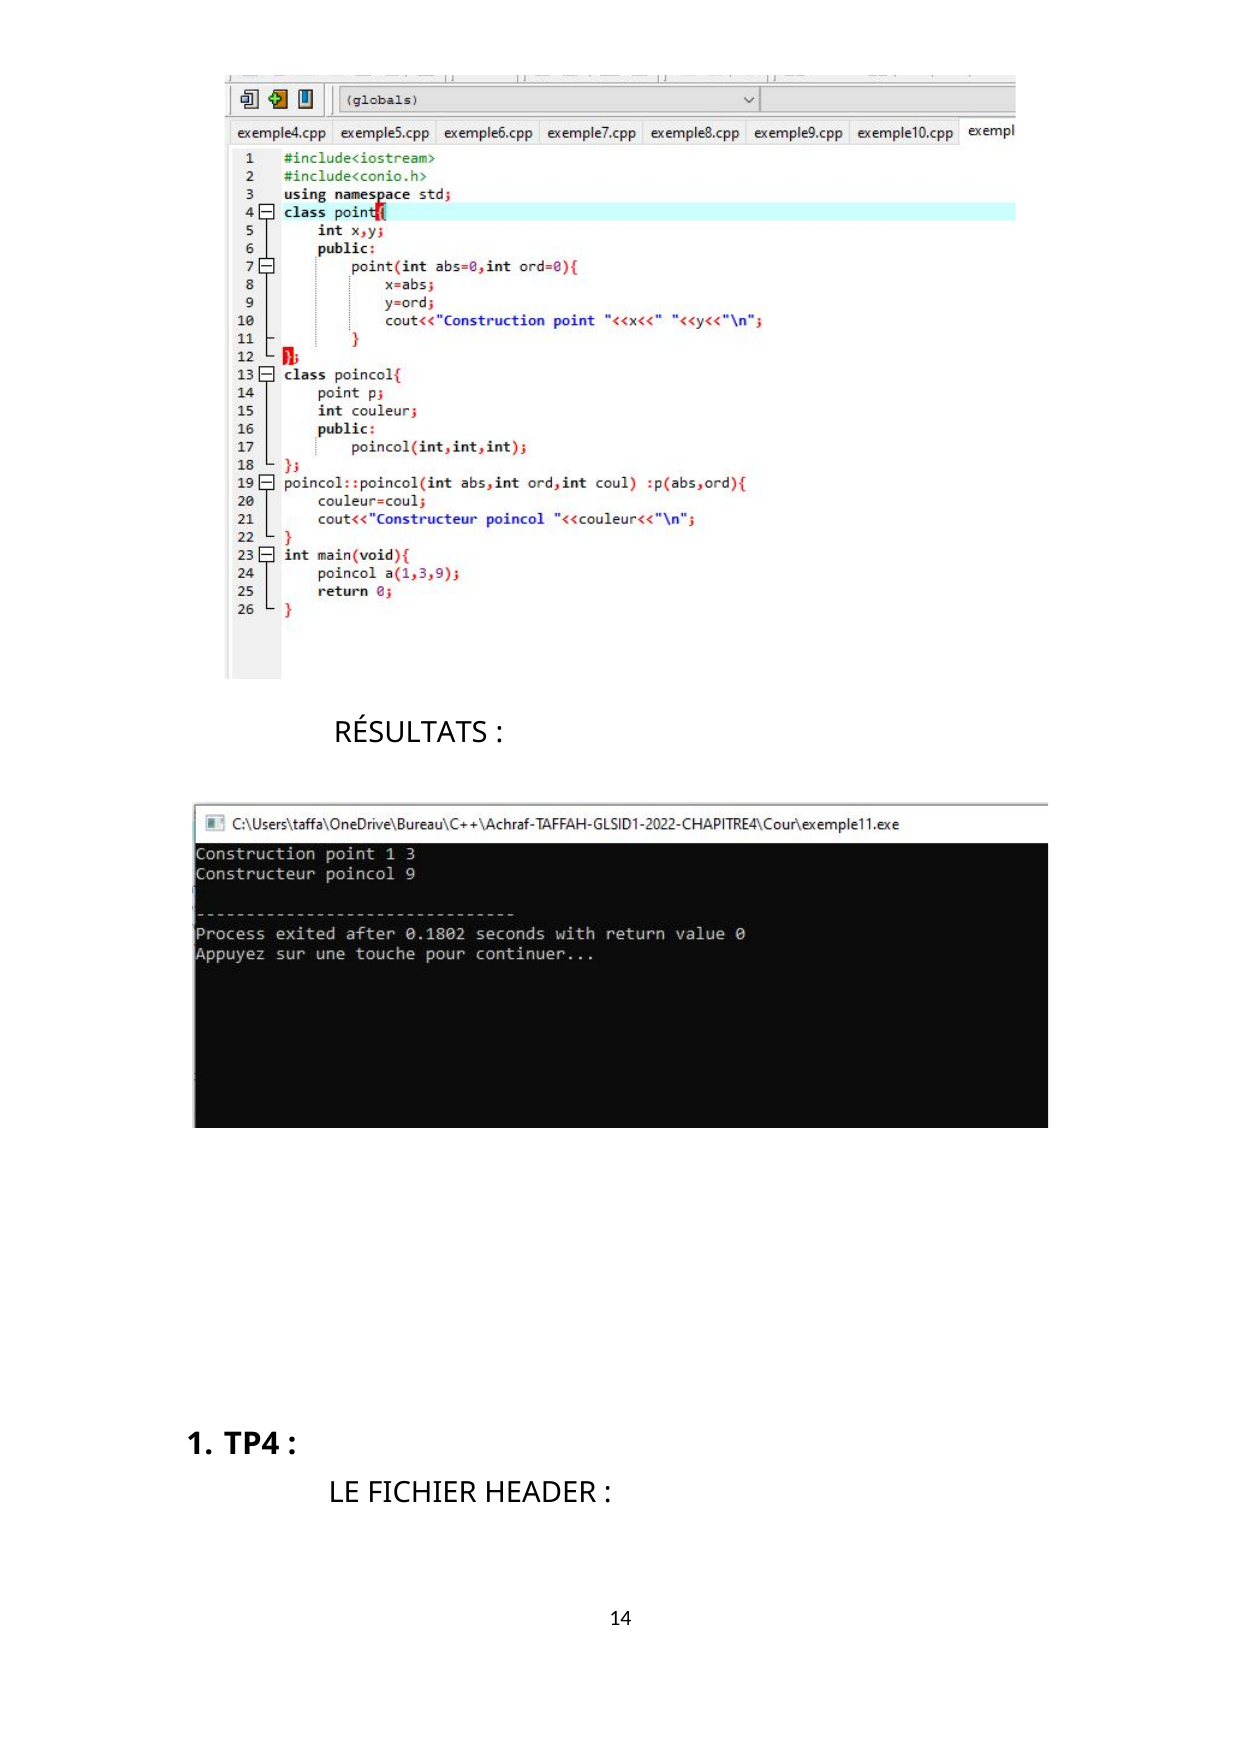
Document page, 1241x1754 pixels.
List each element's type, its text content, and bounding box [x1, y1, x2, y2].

subtitle Résultats : [260, 711, 1128, 751]
list TP4 : [186, 1421, 1128, 1463]
subtitle Le fichier header : [186, 1472, 1128, 1511]
